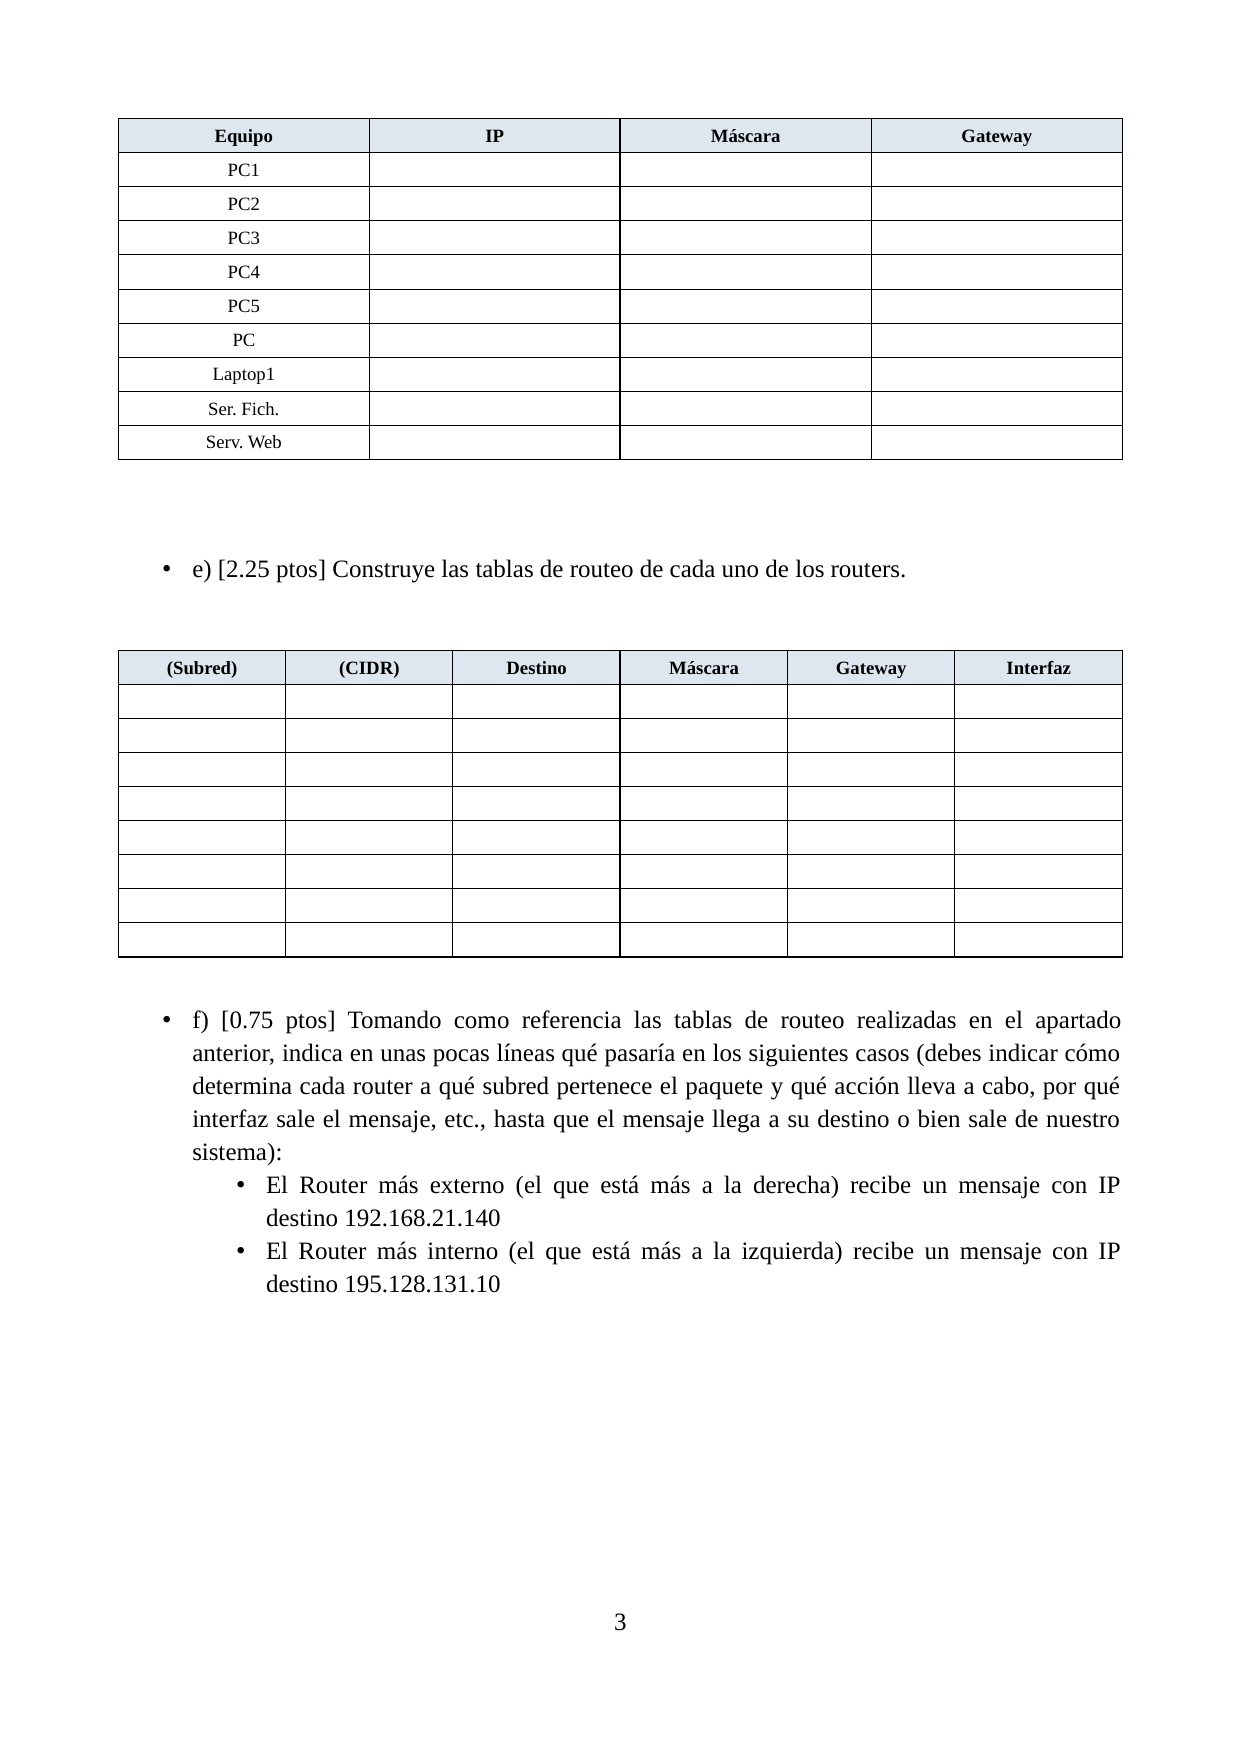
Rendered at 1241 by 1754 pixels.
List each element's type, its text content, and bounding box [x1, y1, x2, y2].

table_cell [370, 187, 619, 220]
table_cell [621, 255, 871, 288]
list El Router más interno (el que está más a la izquierda) recibe un mensaje con IP destino 195.128.131.10 [236, 1236, 1122, 1298]
table_cell [286, 855, 452, 888]
table_cell [453, 855, 619, 888]
table_cell [621, 821, 787, 854]
table_cell [872, 255, 1122, 288]
table_cell [286, 923, 452, 956]
table_cell [872, 221, 1122, 254]
table_cell [453, 753, 619, 786]
table_cell [119, 787, 285, 820]
table_cell [370, 153, 619, 186]
table_cell [286, 787, 452, 820]
table_cell [872, 153, 1122, 186]
table_header Destino [453, 651, 619, 684]
table_cell [453, 889, 619, 922]
table_cell [370, 358, 619, 391]
table_header Equipo [119, 119, 369, 152]
table_cell [453, 787, 619, 820]
table_cell [453, 923, 619, 956]
table_cell PC [119, 324, 369, 357]
table_cell [955, 889, 1122, 922]
table_header Máscara [621, 651, 787, 684]
table_cell [370, 255, 619, 288]
table_cell [621, 392, 871, 425]
table_cell [621, 923, 787, 956]
table_cell [621, 221, 871, 254]
table_cell [788, 787, 954, 820]
table_cell [788, 753, 954, 786]
table_cell [453, 685, 619, 718]
table_cell [621, 324, 871, 357]
table_cell [453, 821, 619, 854]
list f) [0.75 ptos] Tomando como referencia las tablas de routeo realizadas en el apartado anterior, indica en unas pocas líneas qué pasaría en los siguientes casos (debes indicar cómo determina cada router a qué subred pertenece el paquete y qué acción lleva a cabo, por qué interfaz sale el mensaje, etc., hasta que el mensaje llega a su destino o bien sale de nuestro sistema): [162, 1005, 1122, 1166]
table_cell [955, 821, 1122, 854]
table_cell [119, 685, 285, 718]
table_cell [872, 324, 1122, 357]
table_cell PC1 [119, 153, 369, 186]
table_cell [955, 753, 1122, 786]
table_cell [370, 324, 619, 357]
table_cell [621, 187, 871, 220]
table_cell PC2 [119, 187, 369, 220]
table_cell [955, 685, 1122, 718]
table_cell [621, 855, 787, 888]
table_cell PC4 [119, 255, 369, 288]
table_cell [621, 889, 787, 922]
table_header Gateway [872, 119, 1122, 152]
table_header (CIDR) [286, 651, 452, 684]
table_cell [955, 923, 1122, 956]
table_cell [788, 719, 954, 752]
table_cell [286, 719, 452, 752]
list El Router más externo (el que está más a la derecha) recibe un mensaje con IP destino 192.168.21.140 [236, 1170, 1122, 1232]
table_cell [872, 392, 1122, 425]
table_cell [955, 787, 1122, 820]
table_cell [955, 719, 1122, 752]
table_cell [621, 719, 787, 752]
table_cell Ser. Fich. [119, 392, 369, 425]
table_cell [621, 290, 871, 322]
table_cell [621, 358, 871, 391]
table_cell [119, 753, 285, 786]
table_cell [788, 821, 954, 854]
table_cell [119, 889, 285, 922]
table_cell [788, 685, 954, 718]
table_cell [955, 855, 1122, 888]
table_header Gateway [788, 651, 954, 684]
table_cell PC3 [119, 221, 369, 254]
table_cell [872, 358, 1122, 391]
table_cell PC5 [119, 290, 369, 322]
table_cell [370, 426, 619, 459]
table_header Interfaz [955, 651, 1122, 684]
table_cell [286, 685, 452, 718]
table_cell [370, 221, 619, 254]
table_cell [872, 290, 1122, 322]
table_cell [119, 821, 285, 854]
table_cell Laptop1 [119, 358, 369, 391]
table_cell Serv. Web [119, 426, 369, 459]
table_cell [788, 923, 954, 956]
table_cell [872, 426, 1122, 459]
table_cell [621, 787, 787, 820]
table_cell [621, 753, 787, 786]
table_cell [119, 719, 285, 752]
table_cell [286, 889, 452, 922]
table_cell [119, 855, 285, 888]
table_cell [621, 153, 871, 186]
table_cell [453, 719, 619, 752]
table_cell [119, 923, 285, 956]
table_cell [788, 889, 954, 922]
table_cell [286, 821, 452, 854]
table_cell [621, 426, 871, 459]
table_cell [370, 392, 619, 425]
table_header (Subred) [119, 651, 285, 684]
table_header IP [370, 119, 619, 152]
table_cell [621, 685, 787, 718]
table_header Máscara [621, 119, 871, 152]
table_cell [286, 753, 452, 786]
table_cell [788, 855, 954, 888]
table_cell [872, 187, 1122, 220]
list e) [2.25 ptos] Construye las tablas de routeo de cada uno de los routers. [162, 554, 1122, 583]
table_cell [370, 290, 619, 322]
